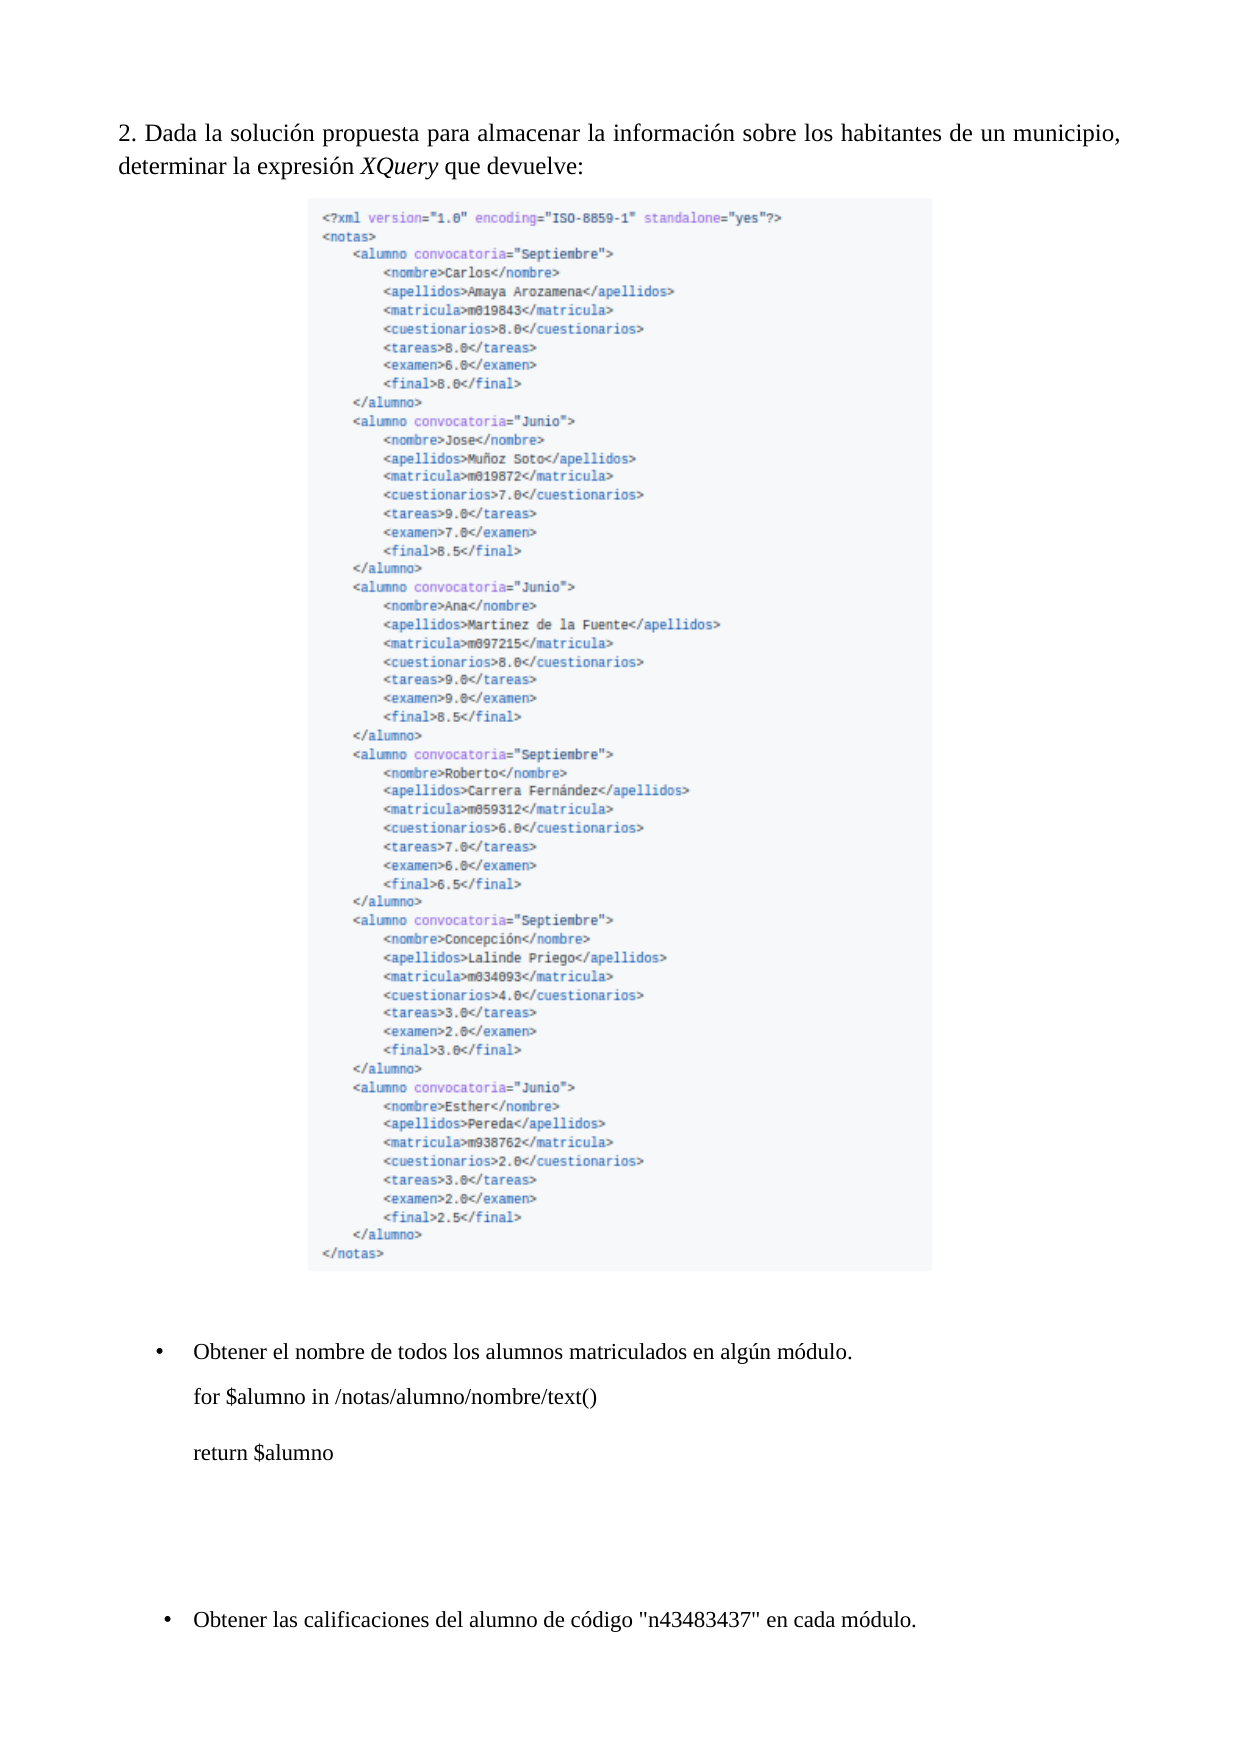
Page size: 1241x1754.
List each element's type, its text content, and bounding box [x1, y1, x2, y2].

picture [307, 198, 933, 1271]
list return $alumno [156, 1439, 1122, 1465]
list for $alumno in /notas/alumno/nombre/text() [156, 1383, 1122, 1409]
list Obtener las calificaciones del alumno de código "n43483437" en cada módulo. [164, 1607, 1122, 1633]
text 2. Dada la solución propuesta para almacenar la información sobre los habitantes de un municipio, determinar la expresión XQuery que devuelve: [118, 118, 1122, 180]
list Obtener el nombre de todos los alumnos matriculados en algún módulo. [156, 1338, 1122, 1365]
